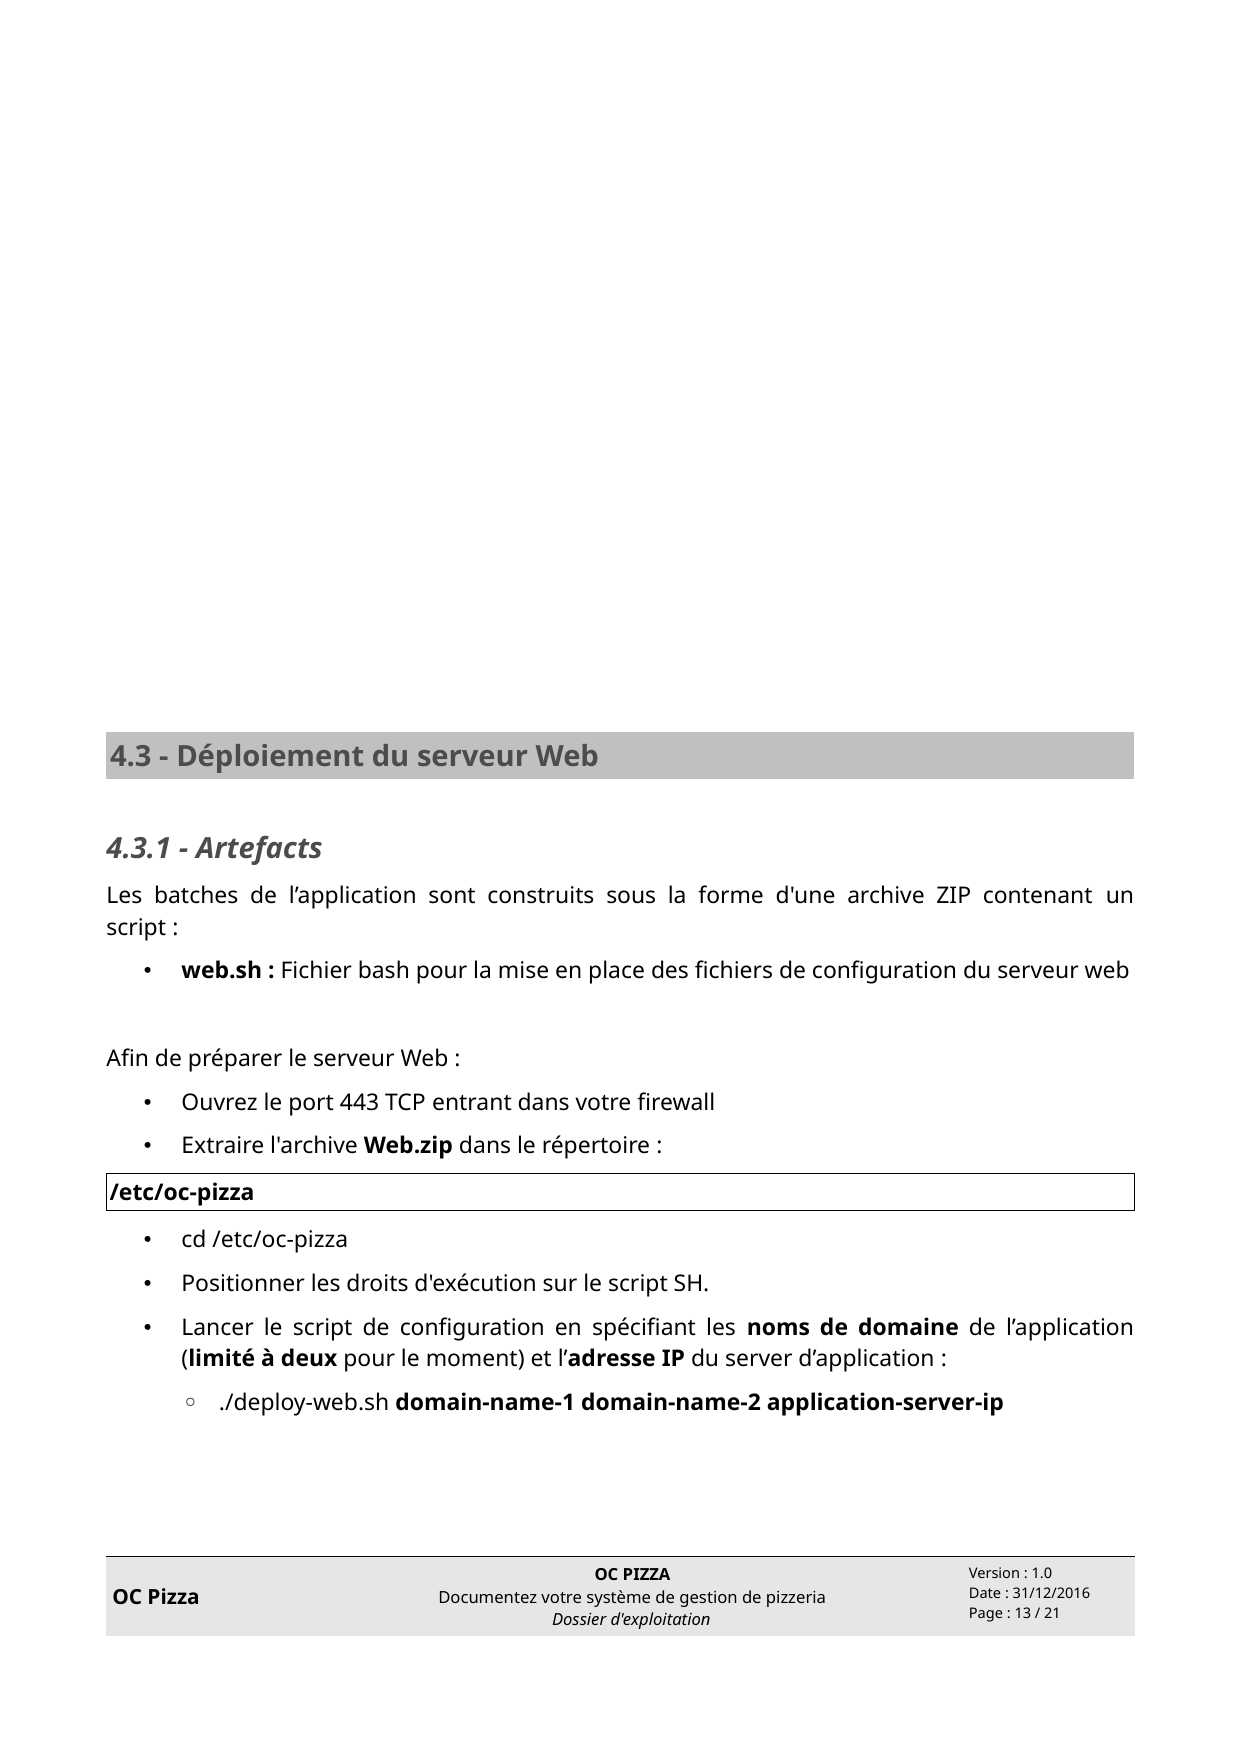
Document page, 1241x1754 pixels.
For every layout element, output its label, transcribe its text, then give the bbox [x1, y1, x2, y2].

list cd /etc/oc-pizza [144, 1223, 1134, 1254]
list Positionner les droits d'exécution sur le script SH. [144, 1267, 1134, 1298]
text Afin de préparer le serveur Web : [106, 1042, 1134, 1073]
list Lancer le script de configuration en spécifiant les noms de domaine de l’application (limité à deux pour le moment) et l’adresse IP du server d’application : [144, 1311, 1134, 1373]
list Extraire l'archive Web.zip dans le répertoire : [144, 1129, 1134, 1161]
list Ouvrez le port 443 TCP entrant dans votre firewall [144, 1086, 1134, 1117]
list web.sh : Fichier bash pour la mise en place des fichiers de configuration du serveur web [144, 954, 1134, 986]
subtitle Déploiement du serveur Web [107, 733, 1133, 778]
text Les batches de l’application sont construits sous la forme d'une archive ZIP contenant un script : [106, 879, 1134, 942]
list ./deploy-web.sh domain-name-1 domain-name-2 application-server-ip [181, 1386, 1134, 1417]
subtitle Artefacts [106, 827, 1134, 867]
text /etc/oc-pizza [107, 1174, 1134, 1210]
